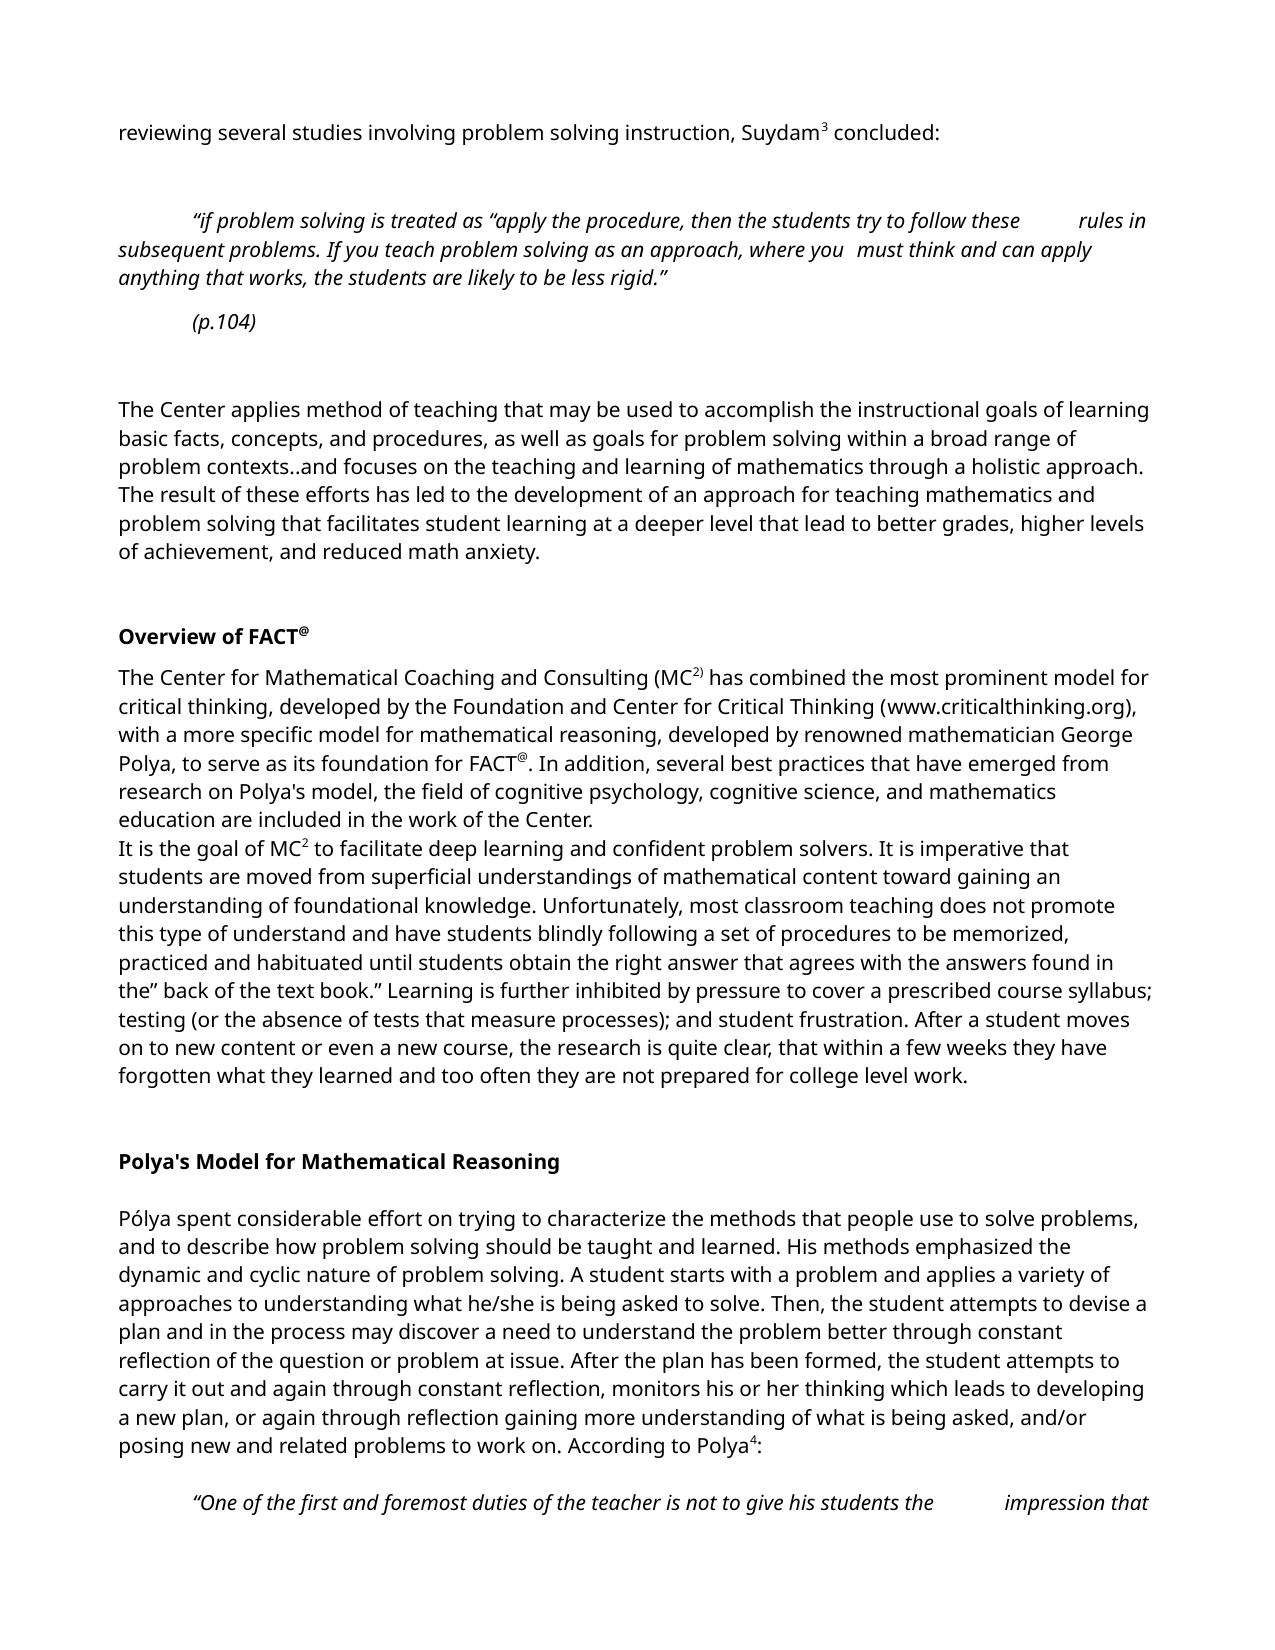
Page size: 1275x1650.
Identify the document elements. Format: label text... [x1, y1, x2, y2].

text Pólya spent considerable effort on trying to characterize the methods that people use to solve problems, and to describe how problem solving should be taught and learned. His methods emphasized the dynamic and cyclic nature of problem solving. A student starts with a problem and applies a variety of approaches to understanding what he/she is being asked to solve. Then, the student attempts to devise a plan and in the process may discover a need to understand the problem better through constant reflection of the question or problem at issue. After the plan has been formed, the student attempts to carry it out and again through constant reflection, monitors his or her thinking which leads to developing a new plan, or again through reflection gaining more understanding of what is being asked, and/or posing new and related problems to work on. According to Polya4: [118, 1204, 1157, 1460]
text (p.104) [118, 307, 1157, 336]
text Polya's Model for Mathematical Reasoning [118, 1147, 1157, 1175]
text The Center for Mathematical Coaching and Consulting (MC2) has combined the most prominent model for critical thinking, developed by the Foundation and Center for Critical Thinking (www.criticalthinking.org), with a more specific model for mathematical reasoning, developed by renowned mathematician George Polya, to serve as its foundation for FACT@. In addition, several best practices that have emerged from research on Polya's model, the field of cognitive psychology, cognitive science, and mathematics education are included in the work of the Center. [118, 663, 1157, 834]
text It is the goal of MC2 to facilitate deep learning and confident problem solvers. It is imperative that students are moved from superficial understandings of mathematical content toward gaining an understanding of foundational knowledge. Unfortunately, most classroom teaching does not promote this type of understand and have students blindly following a set of procedures to be memorized, practiced and habituated until students obtain the right answer that agrees with the answers found in the” back of the text book.” Learning is further inhibited by pressure to cover a prescribed course syllabus; testing (or the absence of tests that measure processes); and student frustration. After a student moves on to new content or even a new course, the research is quite clear, that within a few weeks they have forgotten what they learned and too often they are not prepared for college level work. [118, 834, 1157, 1090]
text reviewing several studies involving problem solving instruction, Suydam3 concluded: [118, 118, 1157, 147]
text The Center applies method of teaching that may be used to accomplish the instructional goals of learning basic facts, concepts, and procedures, as well as goals for problem solving within a broad range of problem contexts..and focuses on the teaching and learning of mathematics through a holistic approach. The result of these efforts has led to the development of an approach for teaching mathematics and problem solving that facilitates student learning at a deeper level that lead to better grades, higher levels of achievement, and reduced math anxiety. [118, 395, 1157, 566]
text “if problem solving is treated as “apply the procedure, then the students try to follow these rules in subsequent problems. If you teach problem solving as an approach, where you must think and can apply anything that works, the students are likely to be less rigid.” [118, 206, 1157, 292]
text “One of the first and foremost duties of the teacher is not to give his students the impression that [118, 1488, 1157, 1517]
text Overview of FACT@ [118, 622, 1157, 651]
